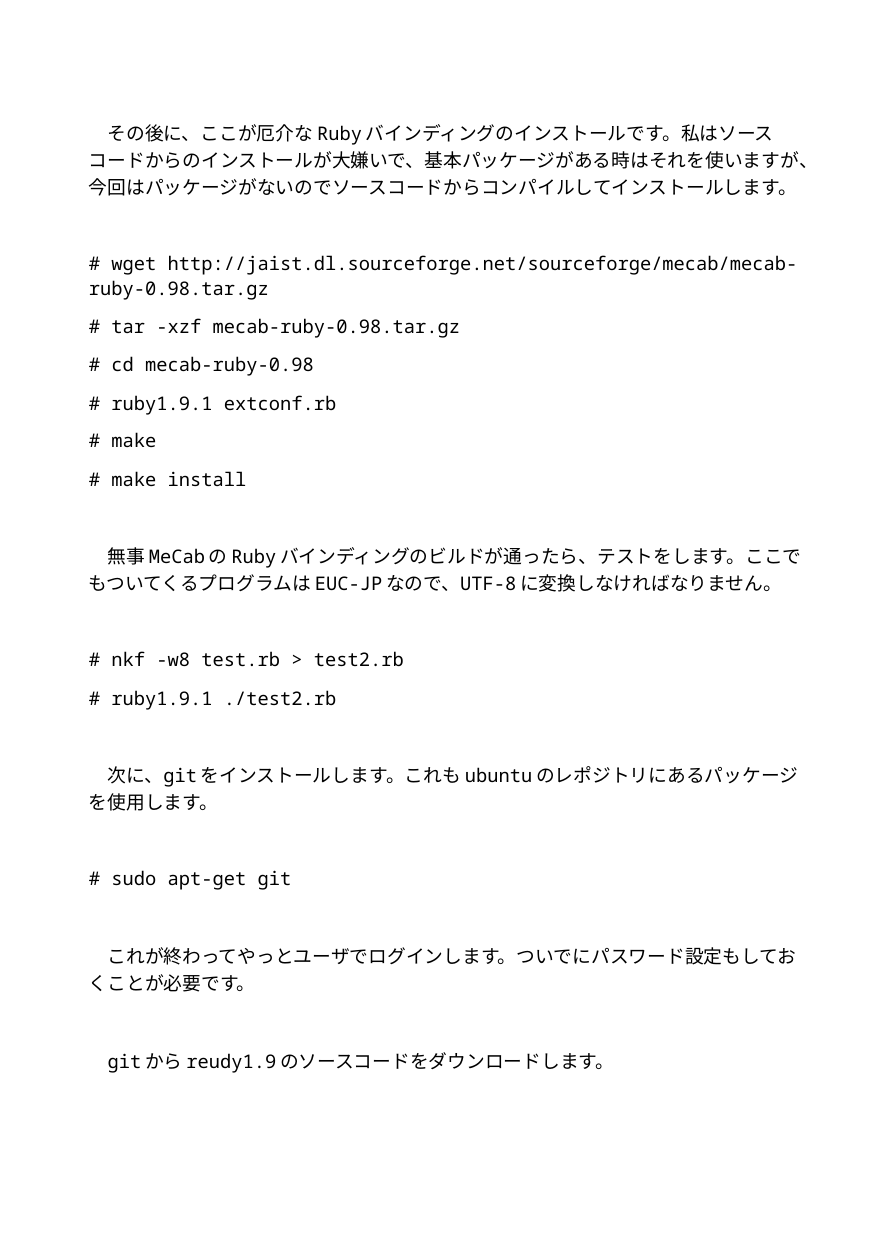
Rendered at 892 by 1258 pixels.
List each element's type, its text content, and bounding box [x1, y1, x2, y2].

text # cd mecab-ruby-0.98 [88, 352, 803, 377]
text # wget http://jaist.dl.sourceforge.net/sourceforge/mecab/mecab-ruby-0.98.tar.gz [88, 250, 803, 301]
text 無事MeCabのRubyバインディングのビルドが通ったら、テストをします。ここでもついてくるプログラムはEUC-JPなので、UTF-8に変換しなければなりません。 [88, 542, 803, 596]
text # nkf -w8 test.rb > test2.rb [88, 647, 803, 672]
text # ruby1.9.1 ./test2.rb [88, 685, 803, 710]
text # sudo apt-get git [88, 866, 803, 891]
text gitからreudy1.9のソースコードをダウンロードします。 [88, 1047, 803, 1074]
text # make install [88, 466, 803, 491]
text その後に、ここが厄介なRubyバインディングのインストールです。私はソースコードからのインストールが大嫌いで、基本パッケージがある時はそれを使いますが、今回はパッケージがないのでソースコードからコンパイルしてインストールします。 [88, 118, 803, 200]
text # tar -xzf mecab-ruby-0.98.tar.gz [88, 314, 803, 339]
text 次に、gitをインストールします。これもubuntuのレポジトリにあるパッケージを使用します。 [88, 761, 803, 815]
text # ruby1.9.1 extconf.rb [88, 390, 803, 415]
text これが終わってやっとユーザでログインします。ついでにパスワード設定もしておくことが必要です。 [88, 942, 803, 996]
text # make [88, 428, 803, 453]
